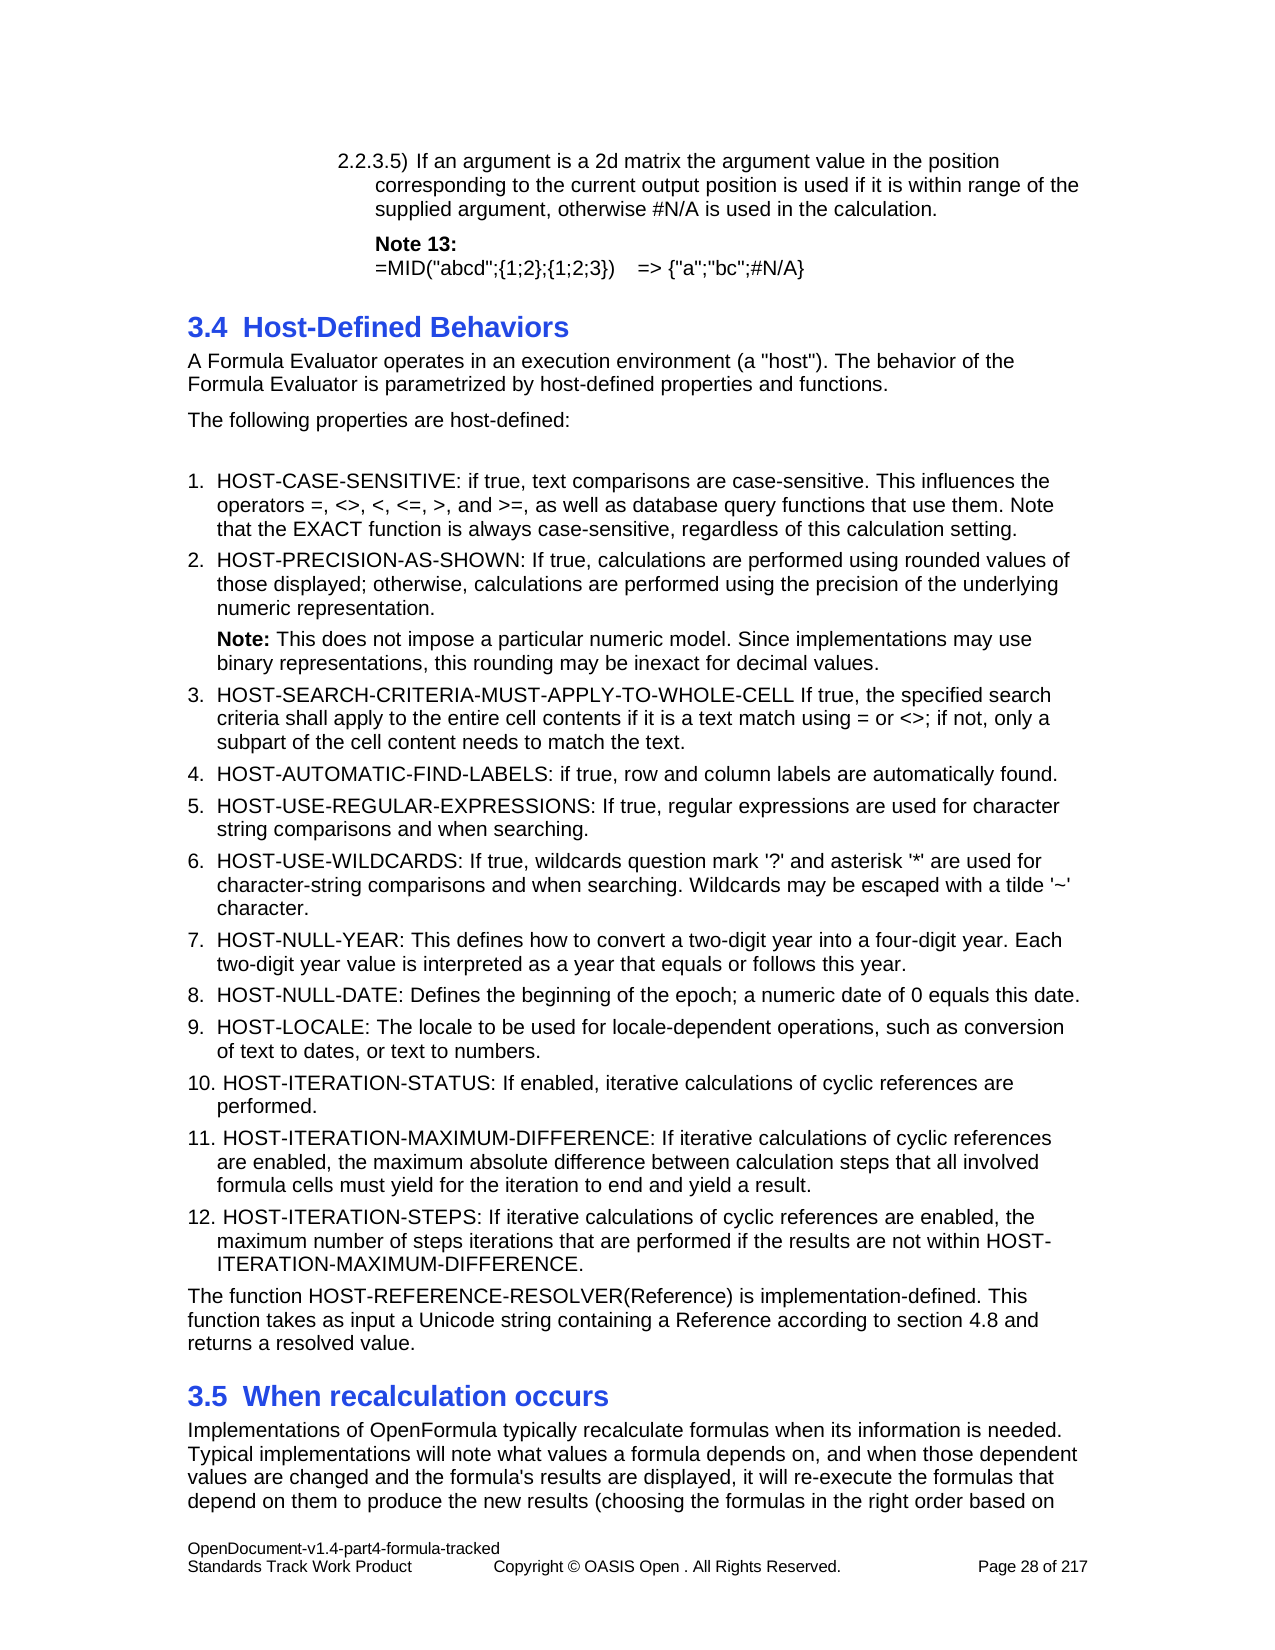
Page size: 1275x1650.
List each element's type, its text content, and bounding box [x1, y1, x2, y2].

list HOST-LOCALE: The locale to be used for locale-dependent operations, such as conversion of text to dates, or text to numbers. [187, 1016, 1088, 1063]
list HOST-USE-WILDCARDS: If true, wildcards question mark '?' and asterisk '*' are used for character-string comparisons and when searching. Wildcards may be escaped with a tilde '~' character. [187, 849, 1088, 920]
list HOST-ITERATION-STATUS: If enabled, iterative calculations of cyclic references are performed. [187, 1071, 1088, 1118]
text Implementations of OpenFormula typically recalculate formulas when its information is needed. Typical implementations will note what values a formula depends on, and when those dependent values are changed and the formula's results are displayed, it will re-execute the formulas that depend on them to produce the new results (choosing the formulas in the right order based on [187, 1419, 1088, 1513]
list HOST-CASE-SENSITIVE: if true, text comparisons are case-sensitive. This influences the operators =, <>, <, <=, >, and >=, as well as database query functions that use them. Note that the EXACT function is always case-sensitive, regardless of this calculation setting. [187, 470, 1088, 541]
text The function HOST-REFERENCE-RESOLVER(Reference) is implementation-defined. This function takes as input a Unicode string containing a Reference according to section 4.8 and returns a resolved value. [187, 1284, 1088, 1355]
subtitle When recalculation occurs [187, 1380, 1088, 1413]
list HOST-ITERATION-STEPS: If iterative calculations of cyclic references are enabled, the maximum number of steps iterations that are performed if the results are not within HOST-ITERATION-MAXIMUM-DIFFERENCE. [187, 1206, 1088, 1276]
list Note 13: =MID("abcd";{1;2};{1;2;3}) => {"a";"bc";#N/A} [337, 233, 1088, 280]
list HOST-ITERATION-MAXIMUM-DIFFERENCE: If iterative calculations of cyclic references are enabled, the maximum absolute difference between calculation steps that all involved formula cells must yield for the iteration to end and yield a result. [187, 1127, 1088, 1197]
text A Formula Evaluator operates in an execution environment (a "host"). The behavior of the Formula Evaluator is parametrized by host-defined properties and functions. [187, 349, 1088, 396]
text The following properties are host-defined: [187, 408, 1088, 456]
list HOST-SEARCH-CRITERIA-MUST-APPLY-TO-WHOLE-CELL If true, the specified search criteria shall apply to the entire cell contents if it is a text match using = or <>; if not, only a subpart of the cell content needs to match the text. [187, 683, 1088, 754]
list HOST-AUTOMATIC-FIND-LABELS: if true, row and column labels are automatically found. [187, 762, 1088, 786]
list HOST-PRECISION-AS-SHOWN: If true, calculations are performed using rounded values of those displayed; otherwise, calculations are performed using the precision of the underlying numeric representation. [187, 549, 1088, 619]
list If an argument is a 2d matrix the argument value in the position corresponding to the current output position is used if it is within range of the supplied argument, otherwise #N/A is used in the calculation. [337, 150, 1088, 221]
list Note: This does not impose a particular numeric model. Since implementations may use binary representations, this rounding may be inexact for decimal values. [187, 628, 1088, 675]
list HOST-USE-REGULAR-EXPRESSIONS: If true, regular expressions are used for character string comparisons and when searching. [187, 794, 1088, 841]
list HOST-NULL-YEAR: This defines how to convert a two-digit year into a four-digit year. Each two-digit year value is interpreted as a year that equals or follows this year. [187, 928, 1088, 976]
list HOST-NULL-DATE: Defines the beginning of the epoch; a numeric date of 0 equals this date. [187, 984, 1088, 1007]
subtitle Host-Defined Behaviors [187, 311, 1088, 343]
